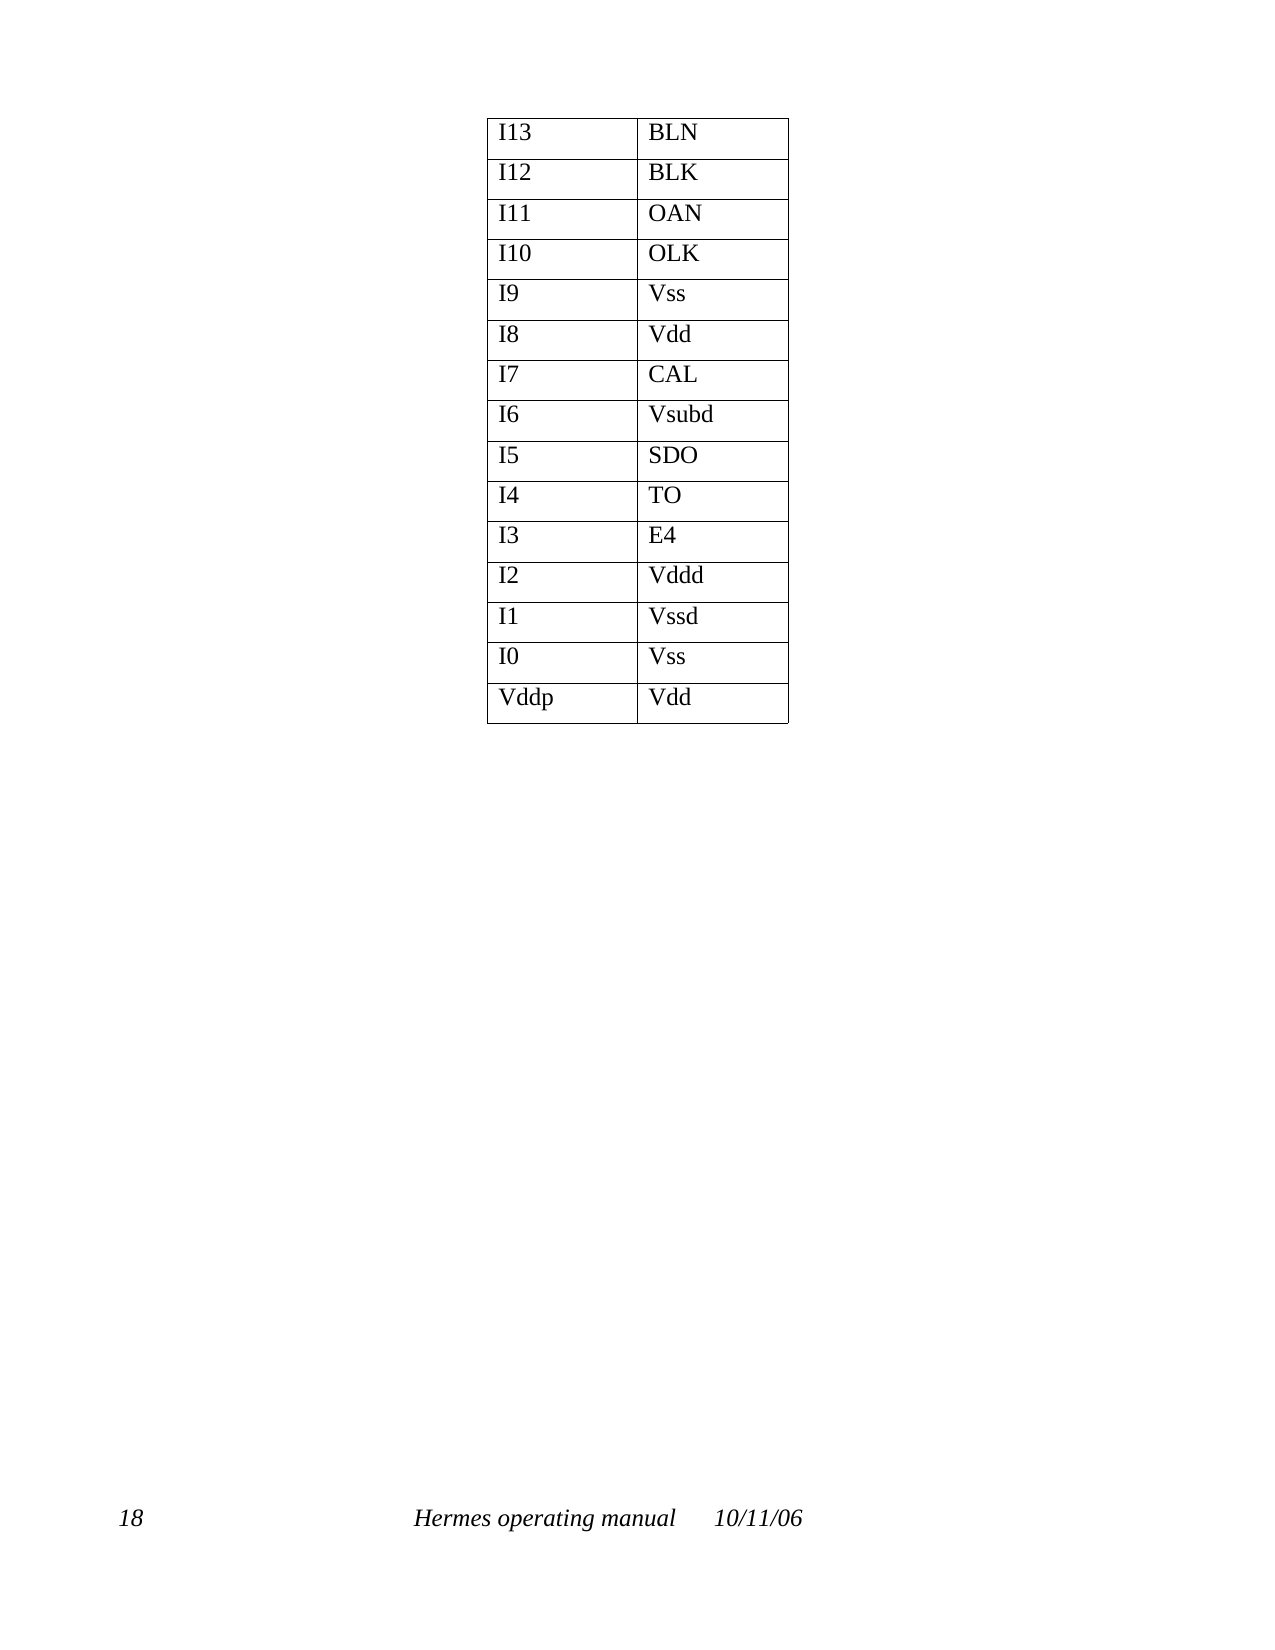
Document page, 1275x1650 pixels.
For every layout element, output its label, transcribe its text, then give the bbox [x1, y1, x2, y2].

table_cell Vddd [638, 563, 788, 602]
table_cell I5 [488, 442, 637, 481]
table_cell I7 [488, 361, 637, 400]
table_cell I12 [488, 160, 637, 199]
table_cell I2 [488, 563, 637, 602]
table_cell I8 [488, 321, 637, 360]
table_cell Vss [638, 643, 788, 682]
table_cell Vdd [638, 684, 788, 723]
table_cell BLN [638, 119, 788, 158]
table_cell OAN [638, 200, 788, 239]
table_cell I3 [488, 522, 637, 562]
table_cell E4 [638, 522, 788, 562]
table_cell I13 [488, 119, 637, 158]
table_cell I4 [488, 482, 637, 521]
table_cell Vddp [488, 684, 637, 723]
table_cell TO [638, 482, 788, 521]
table_cell BLK [638, 160, 788, 199]
table_cell Vssd [638, 603, 788, 642]
table_cell OLK [638, 240, 788, 279]
table_cell I0 [488, 643, 637, 682]
table_cell I9 [488, 280, 637, 320]
table_cell Vss [638, 280, 788, 320]
table_cell Vsubd [638, 401, 788, 441]
table_cell Vdd [638, 321, 788, 360]
table_cell CAL [638, 361, 788, 400]
table_cell SDO [638, 442, 788, 481]
table_cell I11 [488, 200, 637, 239]
table_cell I6 [488, 401, 637, 441]
table_cell I10 [488, 240, 637, 279]
table_cell I1 [488, 603, 637, 642]
